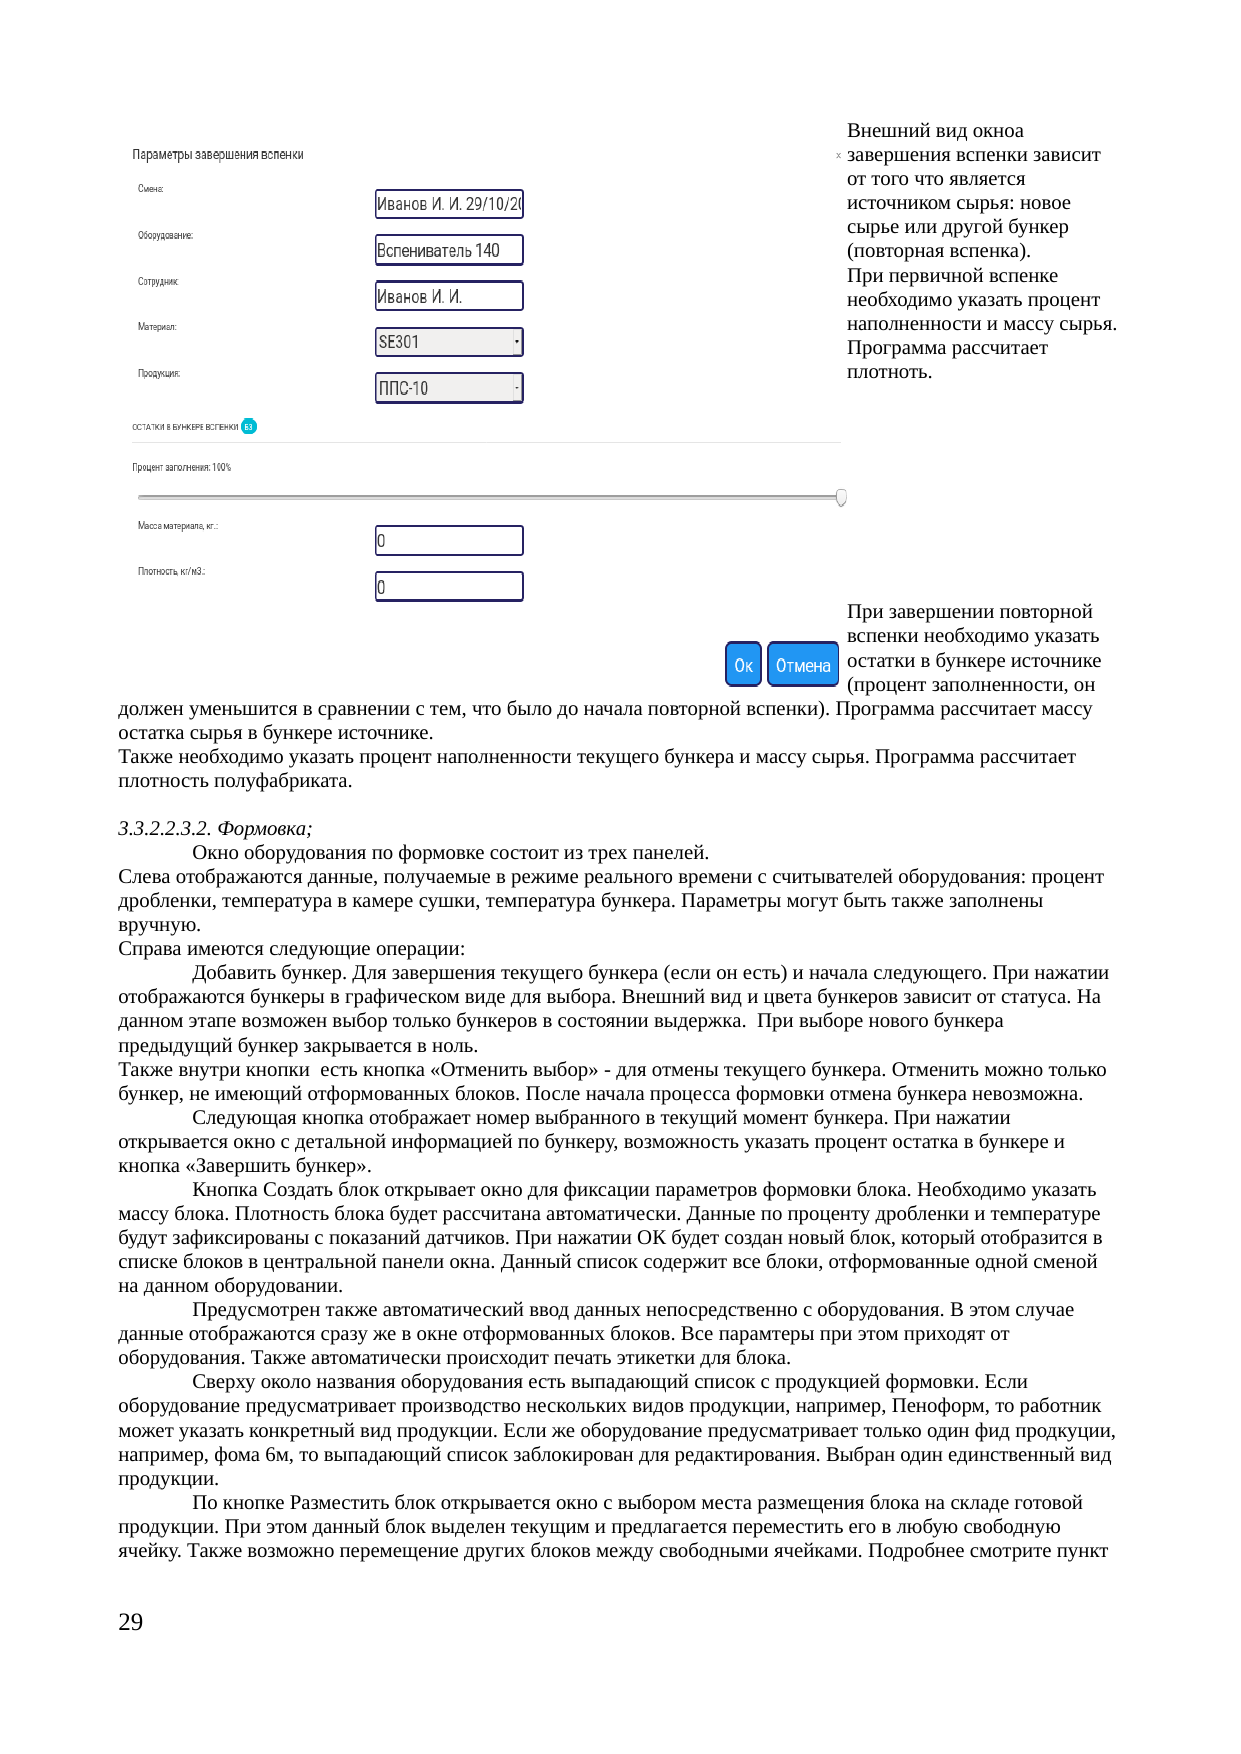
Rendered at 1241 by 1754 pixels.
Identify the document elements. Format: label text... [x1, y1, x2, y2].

text При завершении повторной вспенки необходимо указать остатки в бункере источнике (процент заполненности, он должен уменьшится в сравнении с тем, что было до начала повторной вспенки). Программа рассчитает массу остатка сырья в бункере источнике. [118, 599, 1122, 744]
text Следующая кнопка отображает номер выбранного в текущий момент бункера. При нажатии открывается окно с детальной информацией по бункеру, возможность указать процент остатка в бункере и кнопка «Завершить бункер». [118, 1105, 1122, 1177]
text Кнопка Создать блок открывает окно для фиксации параметров формовки блока. Необходимо указать массу блока. Плотность блока будет рассчитана автоматически. Данные по проценту дробленки и температуре будут зафиксированы с показаний датчиков. При нажатии ОК будет создан новый блок, который отобразится в списке блоков в центральной панели окна. Данный список содержит все блоки, отформованные одной сменой на данном оборудовании. [118, 1177, 1122, 1297]
text Добавить бункер. Для завершения текущего бункера (если он есть) и начала следующего. При нажатии отображаются бункеры в графическом виде для выбора. Внешний вид и цвета бункеров зависит от статуса. На данном этапе возможен выбор только бункеров в состоянии выдержка. При выборе нового бункера предыдущий бункер закрывается в ноль. [118, 960, 1122, 1057]
text Слева отображаются данные, получаемые в режиме реального времени с считывателей оборудования: процент дробленки, температура в камере сушки, температура бункера. Параметры могут быть также заполнены вручную. [118, 864, 1122, 936]
text По кнопке Разместить блок открывается окно с выбором места размещения блока на складе готовой продукции. При этом данный блок выделен текущим и предлагается переместить его в любую свободную ячейку. Также возможно перемещение других блоков между свободными ячейками. Подробнее смотрите пункт [118, 1490, 1122, 1562]
text При первичной вспенке необходимо указать процент наполненности и массу сырья. Программа рассчитает плотноть. [847, 262, 1122, 383]
text Окно оборудования по формовке состоит из трех панелей. [118, 840, 1122, 864]
text 3.3.2.2.3.2. Формовка; [118, 816, 1122, 840]
picture [120, 136, 847, 695]
text Также внутри кнопки есть кнопка «Отменить выбор» - для отмены текущего бункера. Отменить можно только бункер, не имеющий отформованных блоков. После начала процесса формовки отмена бункера невозможна. [118, 1057, 1122, 1105]
text Внешний вид окноа завершения вспенки зависит от того что является источником сырья: новое сырье или другой бункер (повторная вспенка). [118, 118, 1122, 262]
text Справа имеются следующие операции: [118, 936, 1122, 960]
text Также необходимо указать процент наполненности текущего бункера и массу сырья. Программа рассчитает плотность полуфабриката. [118, 744, 1122, 792]
text Сверху около названия оборудования есть выпадающий список с продукцией формовки. Если оборудование предусматривает производство нескольких видов продукции, например, Пеноформ, то работник может указать конкретный вид продукции. Если же оборудование предусматривает только один фид продкуции, например, фома 6м, то выпадающий список заблокирован для редактирования. Выбран один единственный вид продукции. [118, 1369, 1122, 1490]
text Предусмотрен также автоматический ввод данных непосредственно с оборудования. В этом случае данные отображаются сразу же в окне отформованных блоков. Все парамтеры при этом приходят от оборудования. Также автоматически происходит печать этикетки для блока. [118, 1297, 1122, 1369]
